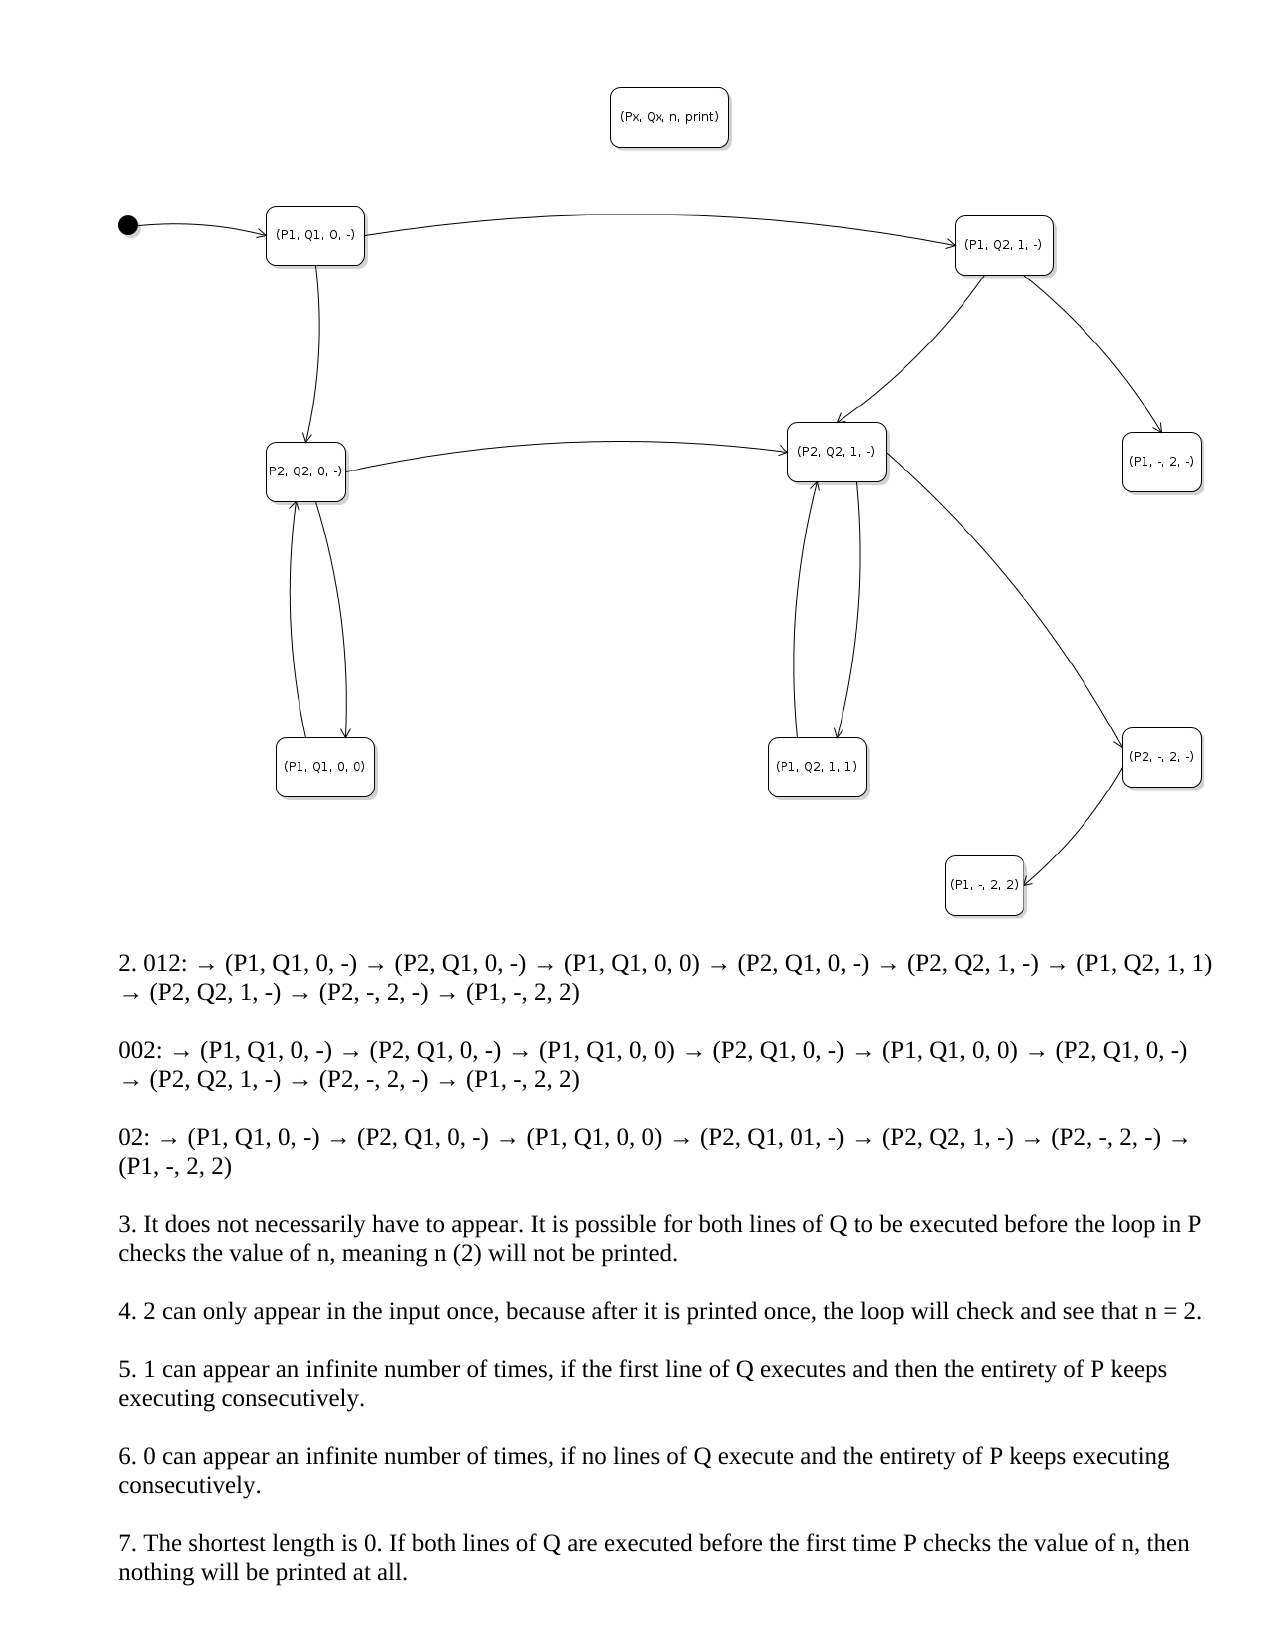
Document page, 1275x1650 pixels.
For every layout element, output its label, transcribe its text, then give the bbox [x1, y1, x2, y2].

text 3. It does not necessarily have to appear. It is possible for both lines of Q to be executed before the loop in P checks the value of n, meaning n (2) will not be printed. [118, 1209, 1216, 1266]
text 2. 012: → (P1, Q1, 0, -) → (P2, Q1, 0, -) → (P1, Q1, 0, 0) → (P2, Q1, 0, -) → (P2, Q2, 1, -) → (P1, Q2, 1, 1) → (P2, Q2, 1, -) → (P2, -, 2, -) → (P1, -, 2, 2) [118, 948, 1216, 1006]
text 5. 1 can appear an infinite number of times, if the first line of Q executes and then the entirety of P keeps executing consecutively. [118, 1354, 1216, 1412]
text 02: → (P1, Q1, 0, -) → (P2, Q1, 0, -) → (P1, Q1, 0, 0) → (P2, Q1, 01, -) → (P2, Q2, 1, -) → (P2, -, 2, -) → (P1, -, 2, 2) [118, 1122, 1216, 1179]
text 6. 0 can appear an infinite number of times, if no lines of Q execute and the entirety of P keeps executing consecutively. [118, 1441, 1216, 1499]
text 002: → (P1, Q1, 0, -) → (P2, Q1, 0, -) → (P1, Q1, 0, 0) → (P2, Q1, 0, -) → (P1, Q1, 0, 0) → (P2, Q1, 0, -) → (P2, Q2, 1, -) → (P2, -, 2, -) → (P1, -, 2, 2) [118, 1035, 1216, 1092]
text 4. 2 can only appear in the input once, because after it is printed once, the loop will check and see that n = 2. [118, 1296, 1216, 1325]
text 7. The shortest length is 0. If both lines of Q are executed before the first time P checks the value of n, then nothing will be printed at all. [118, 1528, 1216, 1586]
picture [118, 87, 1205, 919]
